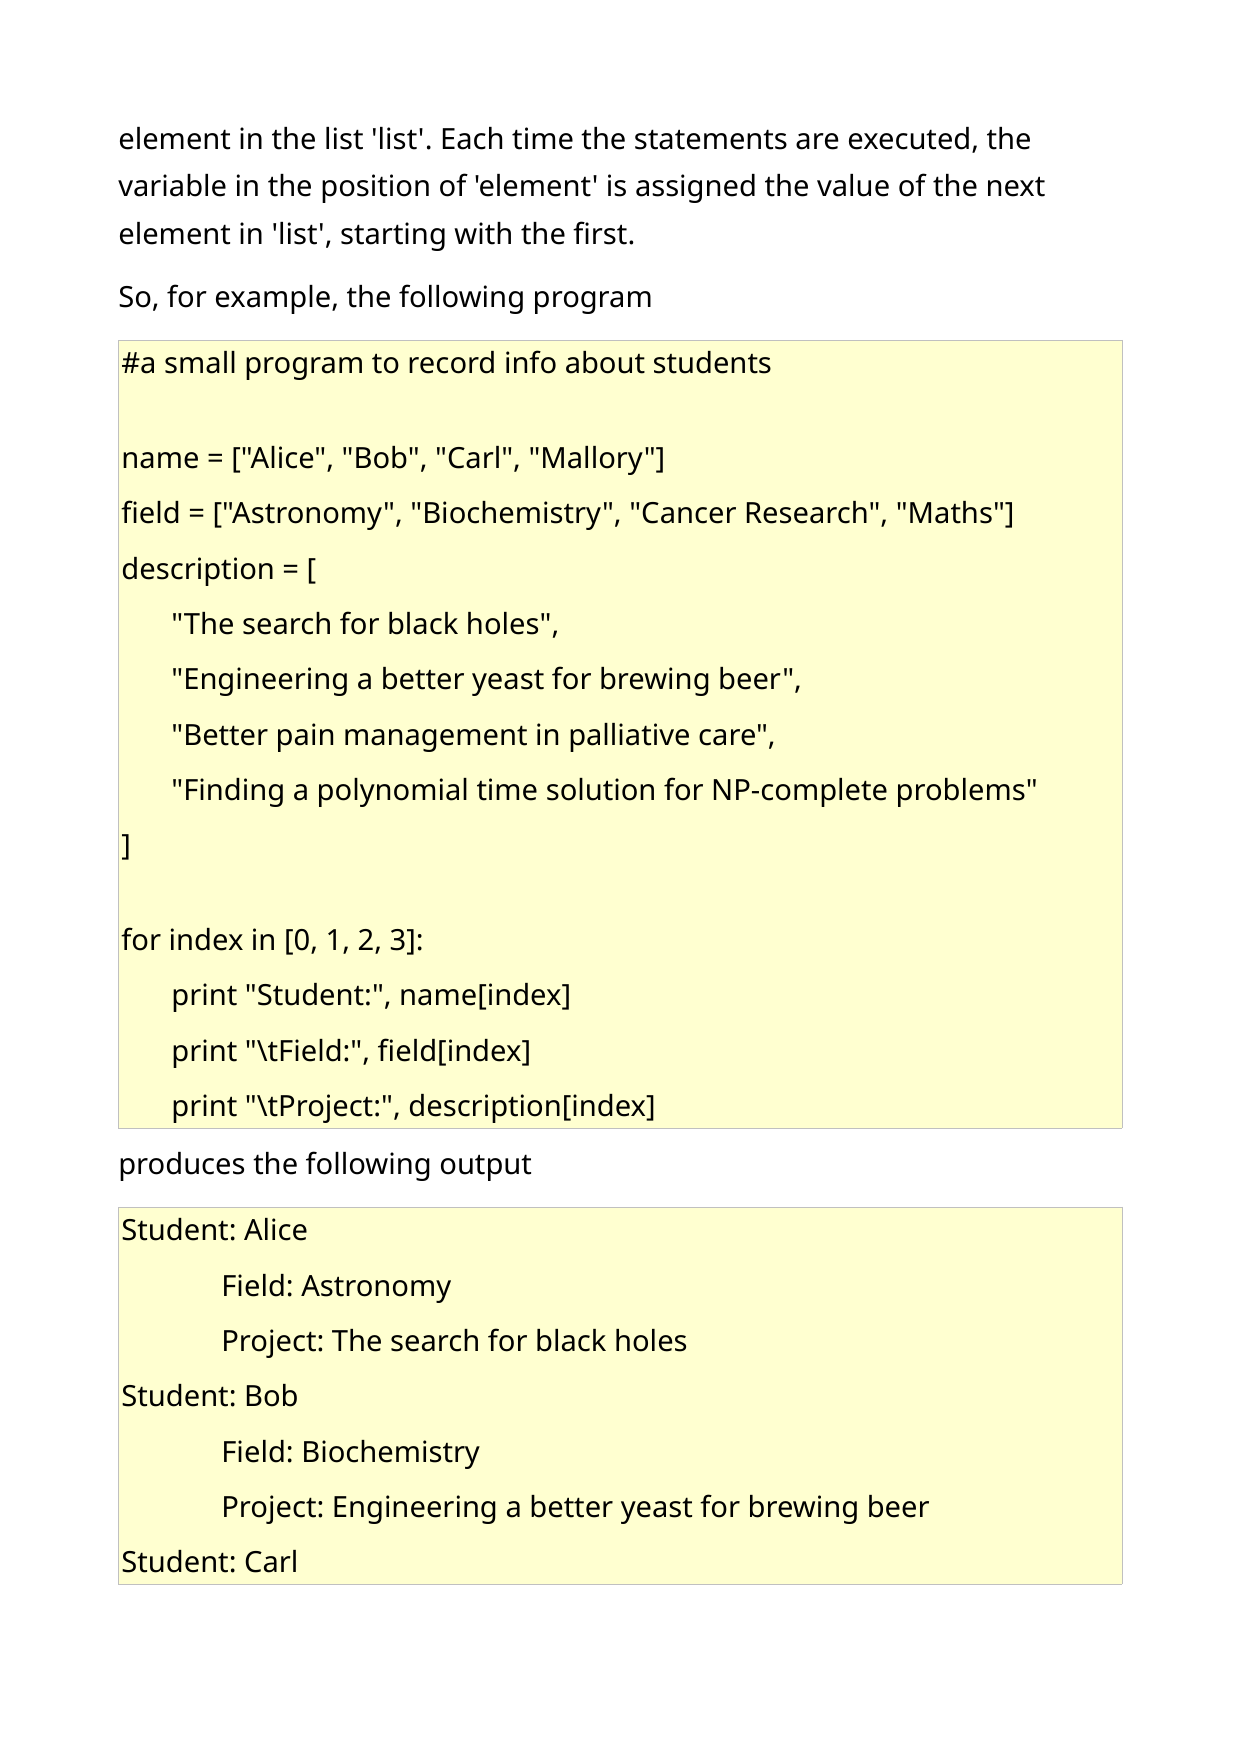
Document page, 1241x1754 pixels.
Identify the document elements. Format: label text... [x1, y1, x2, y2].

text produces the following output [118, 1143, 1122, 1183]
text "Engineering a better yeast for brewing beer", [119, 656, 1122, 698]
text "Finding a polynomial time solution for NP-complete problems" [119, 766, 1122, 809]
text #a small program to record info about students [119, 341, 1122, 382]
text "The search for black holes", [119, 600, 1122, 643]
text print "\tProject:", description[index] [119, 1082, 1122, 1128]
text for index in [0, 1, 2, 3]: [119, 916, 1122, 959]
text Student: Carl [119, 1538, 1122, 1584]
text Student: Bob [119, 1373, 1122, 1415]
text Student: Alice [119, 1208, 1122, 1249]
text name = ["Alice", "Bob", "Carl", "Mallory"] [119, 434, 1122, 477]
text print "\tField:", field[index] [119, 1027, 1122, 1069]
text field = ["Astronomy", "Biochemistry", "Cancer Research", "Maths"] [119, 490, 1122, 532]
text ] [119, 822, 1122, 864]
text element in the list 'list'. Each time the statements are executed, the variable in the position of 'element' is assigned the value of the next element in 'list', starting with the first. [118, 118, 1122, 253]
text description = [ [119, 545, 1122, 588]
text Project: The search for black holes [119, 1317, 1122, 1360]
text So, for example, the following program [118, 277, 1122, 316]
text print "Student:", name[index] [119, 971, 1122, 1014]
text Field: Biochemistry [119, 1428, 1122, 1471]
text Field: Astronomy [119, 1262, 1122, 1305]
text "Better pain management in palliative care", [119, 711, 1122, 754]
text Project: Engineering a better yeast for brewing beer [119, 1483, 1122, 1526]
